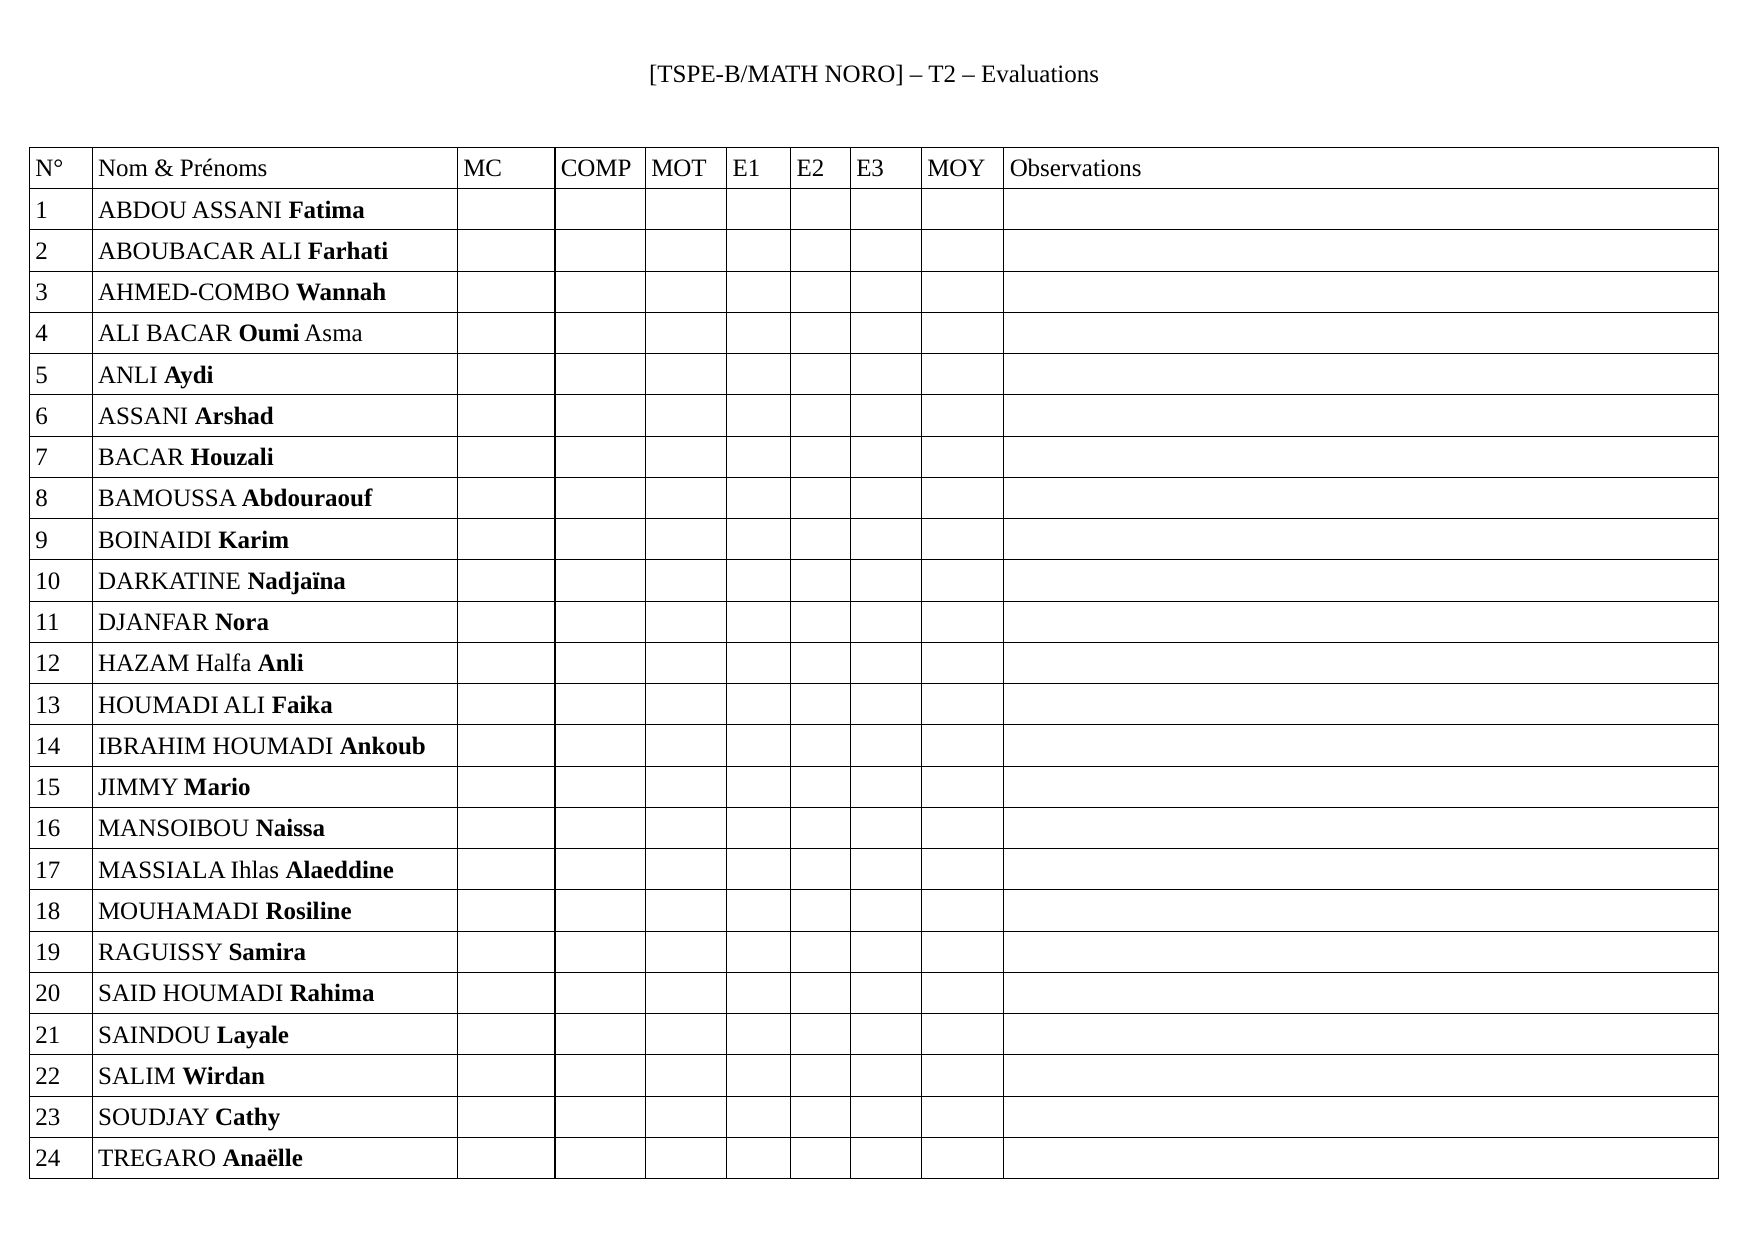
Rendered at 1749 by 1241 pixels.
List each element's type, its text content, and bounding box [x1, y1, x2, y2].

table_cell [922, 973, 1003, 1013]
table_cell [1004, 684, 1718, 724]
table_cell [791, 643, 850, 683]
table_cell [646, 849, 726, 889]
table_cell [922, 890, 1003, 931]
table_cell [556, 272, 645, 312]
table_cell [1004, 519, 1718, 559]
table_cell [791, 725, 850, 766]
table_cell 24 [30, 1138, 92, 1178]
table_cell [922, 437, 1003, 477]
table_cell [646, 313, 726, 353]
table_cell [851, 890, 921, 931]
table_cell [791, 437, 850, 477]
table_cell [1004, 767, 1718, 807]
table_cell [1004, 890, 1718, 931]
table_cell [458, 478, 554, 518]
table_cell [646, 560, 726, 601]
table_cell [727, 1014, 790, 1054]
table_cell [922, 1138, 1003, 1178]
table_cell [851, 602, 921, 642]
table_cell [1004, 973, 1718, 1013]
table_cell [556, 478, 645, 518]
table_cell DJANFAR Nora [93, 602, 457, 642]
table_cell [922, 1055, 1003, 1096]
table_cell [791, 354, 850, 394]
table_cell [727, 973, 790, 1013]
table_cell [556, 1097, 645, 1137]
table_cell [791, 478, 850, 518]
table_cell [458, 560, 554, 601]
table_cell [556, 519, 645, 559]
table_cell [458, 767, 554, 807]
table_cell [556, 1138, 645, 1178]
table_cell [922, 1014, 1003, 1054]
table_cell [922, 932, 1003, 972]
table_cell [1004, 272, 1718, 312]
table_cell [727, 230, 790, 271]
table_cell [458, 808, 554, 848]
table_cell [851, 272, 921, 312]
table_cell [646, 478, 726, 518]
table_cell [458, 890, 554, 931]
table_cell [727, 602, 790, 642]
table_cell [851, 230, 921, 271]
table_cell [556, 973, 645, 1013]
table_cell [727, 1055, 790, 1096]
table_header COMP [556, 148, 645, 188]
table_cell 7 [30, 437, 92, 477]
table_cell [851, 973, 921, 1013]
table_cell [851, 808, 921, 848]
table_cell [922, 684, 1003, 724]
table_cell [556, 189, 645, 229]
table_cell [458, 1055, 554, 1096]
table_cell 21 [30, 1014, 92, 1054]
table_header MOT [646, 148, 726, 188]
table_cell HAZAM Halfa Anli [93, 643, 457, 683]
table_cell ALI BACAR Oumi Asma [93, 313, 457, 353]
table_cell [791, 1014, 850, 1054]
table_header E2 [791, 148, 850, 188]
table_cell [851, 189, 921, 229]
table_cell [556, 560, 645, 601]
table_cell [851, 725, 921, 766]
table_cell 16 [30, 808, 92, 848]
table_cell 22 [30, 1055, 92, 1096]
table_cell 17 [30, 849, 92, 889]
table_cell [727, 808, 790, 848]
table_cell [458, 1014, 554, 1054]
table_cell [646, 725, 726, 766]
table_cell 19 [30, 932, 92, 972]
table_cell [458, 932, 554, 972]
table_cell [556, 643, 645, 683]
table_header E1 [727, 148, 790, 188]
table_cell [458, 1138, 554, 1178]
table_cell [922, 519, 1003, 559]
table_cell 1 [30, 189, 92, 229]
table_cell [556, 932, 645, 972]
table_cell [646, 890, 726, 931]
table_cell [556, 437, 645, 477]
table_cell [727, 932, 790, 972]
table_cell [458, 189, 554, 229]
table_cell [851, 932, 921, 972]
table_cell 9 [30, 519, 92, 559]
table_cell [646, 395, 726, 436]
table_cell 2 [30, 230, 92, 271]
table_cell [646, 973, 726, 1013]
table_cell [646, 684, 726, 724]
table_cell [646, 1097, 726, 1137]
table_cell [922, 272, 1003, 312]
table_cell [458, 313, 554, 353]
table_cell [922, 602, 1003, 642]
table_cell [556, 890, 645, 931]
table_cell [646, 808, 726, 848]
table_cell [791, 313, 850, 353]
table_cell [646, 519, 726, 559]
table_cell [458, 230, 554, 271]
table_cell [851, 395, 921, 436]
table_cell [556, 313, 645, 353]
table_cell [851, 478, 921, 518]
table_cell [727, 354, 790, 394]
table_cell [791, 272, 850, 312]
table_cell [791, 973, 850, 1013]
table_cell [851, 1014, 921, 1054]
table_cell 14 [30, 725, 92, 766]
table_cell [1004, 437, 1718, 477]
table_cell 11 [30, 602, 92, 642]
table_cell [851, 354, 921, 394]
table_cell BAMOUSSA Abdouraouf [93, 478, 457, 518]
table_cell [922, 354, 1003, 394]
table_cell [727, 395, 790, 436]
table_cell [851, 437, 921, 477]
table_cell [646, 767, 726, 807]
table_cell [922, 725, 1003, 766]
table_cell [922, 395, 1003, 436]
table_cell [791, 808, 850, 848]
table_cell [1004, 189, 1718, 229]
table_cell [646, 437, 726, 477]
table_cell AHMED-COMBO Wannah [93, 272, 457, 312]
table_cell [727, 437, 790, 477]
table_cell RAGUISSY Samira [93, 932, 457, 972]
table_cell [458, 272, 554, 312]
table_cell 18 [30, 890, 92, 931]
table_cell [646, 189, 726, 229]
table_cell [851, 684, 921, 724]
table_cell BOINAIDI Karim [93, 519, 457, 559]
table_cell [791, 849, 850, 889]
table_cell 23 [30, 1097, 92, 1137]
table_cell JIMMY Mario [93, 767, 457, 807]
table_cell ANLI Aydi [93, 354, 457, 394]
table_cell [646, 932, 726, 972]
table_cell [791, 230, 850, 271]
table_cell [791, 684, 850, 724]
table_cell [458, 395, 554, 436]
table_cell [922, 478, 1003, 518]
table_cell MASSIALA Ihlas Alaeddine [93, 849, 457, 889]
table_cell [556, 1055, 645, 1096]
table_cell MOUHAMADI Rosiline [93, 890, 457, 931]
table_cell [791, 602, 850, 642]
table_header MOY [922, 148, 1003, 188]
table_cell [791, 767, 850, 807]
table_cell [646, 1138, 726, 1178]
table_cell [791, 519, 850, 559]
table_cell [556, 767, 645, 807]
table_cell ASSANI Arshad [93, 395, 457, 436]
table_cell [1004, 395, 1718, 436]
table_cell [458, 684, 554, 724]
table_cell ABDOU ASSANI Fatima [93, 189, 457, 229]
table_cell [727, 189, 790, 229]
table_cell [922, 849, 1003, 889]
table_cell SOUDJAY Cathy [93, 1097, 457, 1137]
table_cell 5 [30, 354, 92, 394]
table_cell 8 [30, 478, 92, 518]
table_header N° [30, 148, 92, 188]
table_cell [727, 643, 790, 683]
table_cell [458, 725, 554, 766]
table_header Observations [1004, 148, 1718, 188]
table_cell [556, 684, 645, 724]
table_cell 6 [30, 395, 92, 436]
table_cell [791, 395, 850, 436]
table_cell HOUMADI ALI Faika [93, 684, 457, 724]
table_cell [1004, 313, 1718, 353]
table_cell 12 [30, 643, 92, 683]
table_cell [1004, 643, 1718, 683]
table_cell [922, 767, 1003, 807]
table_cell [458, 973, 554, 1013]
table_cell [556, 230, 645, 271]
table_cell ABOUBACAR ALI Farhati [93, 230, 457, 271]
table_cell 4 [30, 313, 92, 353]
table_cell [727, 272, 790, 312]
table_cell [791, 189, 850, 229]
table_cell [646, 230, 726, 271]
table_cell DARKATINE Nadjaïna [93, 560, 457, 601]
table_cell [727, 725, 790, 766]
table_cell [851, 313, 921, 353]
table_cell [791, 890, 850, 931]
table_cell SALIM Wirdan [93, 1055, 457, 1096]
table_cell [1004, 849, 1718, 889]
table_cell [922, 808, 1003, 848]
table_cell [1004, 354, 1718, 394]
table_cell [851, 849, 921, 889]
table_cell [851, 1097, 921, 1137]
table_cell MANSOIBOU Naissa [93, 808, 457, 848]
table_cell [556, 354, 645, 394]
table_cell [851, 560, 921, 601]
table_cell [458, 1097, 554, 1137]
table_cell [922, 1097, 1003, 1137]
table_cell [646, 1055, 726, 1096]
table_cell [727, 849, 790, 889]
table_cell [922, 313, 1003, 353]
table_cell [556, 808, 645, 848]
table_cell [1004, 560, 1718, 601]
table_cell [556, 849, 645, 889]
table_cell [1004, 230, 1718, 271]
table_cell [727, 767, 790, 807]
table_cell TREGARO Anaëlle [93, 1138, 457, 1178]
table_cell [727, 560, 790, 601]
table_cell [556, 395, 645, 436]
table_cell [646, 272, 726, 312]
table_cell IBRAHIM HOUMADI Ankoub [93, 725, 457, 766]
table_cell [458, 602, 554, 642]
table_cell [922, 230, 1003, 271]
table_cell [791, 1055, 850, 1096]
table_cell [922, 189, 1003, 229]
table_cell [851, 519, 921, 559]
table_header MC [458, 148, 554, 188]
table_cell [727, 519, 790, 559]
table_cell [458, 354, 554, 394]
table_cell 20 [30, 973, 92, 1013]
table_cell [1004, 1014, 1718, 1054]
table_cell [791, 1138, 850, 1178]
table_cell [1004, 808, 1718, 848]
table_cell [791, 1097, 850, 1137]
table_header E3 [851, 148, 921, 188]
table_cell [727, 478, 790, 518]
table_cell 10 [30, 560, 92, 601]
table_cell [1004, 478, 1718, 518]
table_cell SAINDOU Layale [93, 1014, 457, 1054]
table_cell [556, 1014, 645, 1054]
table_cell [1004, 1138, 1718, 1178]
table_cell [1004, 725, 1718, 766]
table_cell [1004, 932, 1718, 972]
table_cell [1004, 1055, 1718, 1096]
table_cell [851, 1055, 921, 1096]
table_cell 15 [30, 767, 92, 807]
table_cell [1004, 602, 1718, 642]
table_cell [851, 643, 921, 683]
table_cell [1004, 1097, 1718, 1137]
table_cell 13 [30, 684, 92, 724]
table_cell [791, 932, 850, 972]
table_cell [851, 767, 921, 807]
table_cell [727, 313, 790, 353]
table_cell [791, 560, 850, 601]
table_cell [646, 643, 726, 683]
table_cell [646, 1014, 726, 1054]
table_header Nom & Prénoms [93, 148, 457, 188]
table_cell [646, 354, 726, 394]
table_cell SAID HOUMADI Rahima [93, 973, 457, 1013]
table_cell [458, 643, 554, 683]
table_cell [458, 519, 554, 559]
table_cell [556, 602, 645, 642]
table_cell [727, 684, 790, 724]
table_cell 3 [30, 272, 92, 312]
table_cell [458, 437, 554, 477]
table_cell [646, 602, 726, 642]
table_cell [922, 643, 1003, 683]
table_cell [851, 1138, 921, 1178]
table_cell [458, 849, 554, 889]
table_cell [556, 725, 645, 766]
table_cell [727, 1097, 790, 1137]
table_cell [727, 1138, 790, 1178]
table_cell BACAR Houzali [93, 437, 457, 477]
table_cell [727, 890, 790, 931]
table_cell [922, 560, 1003, 601]
